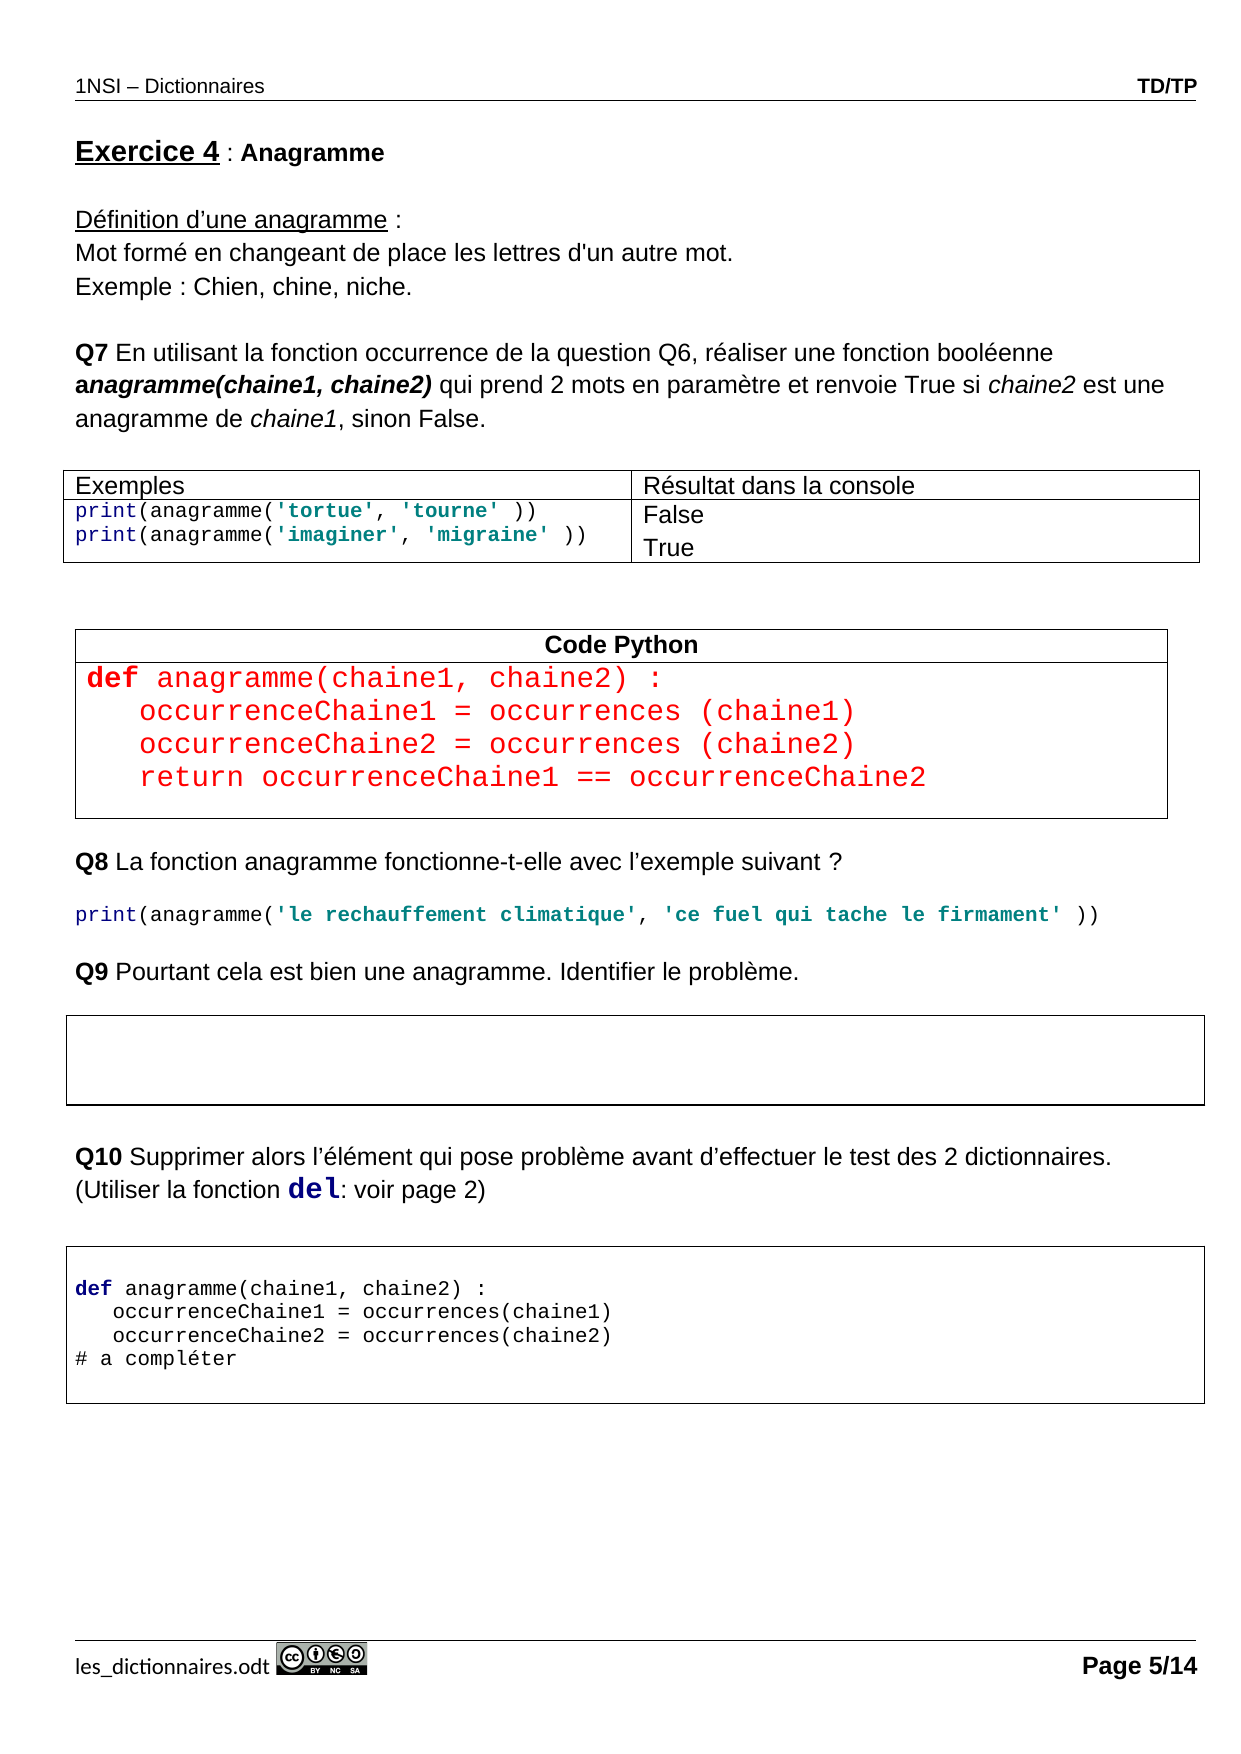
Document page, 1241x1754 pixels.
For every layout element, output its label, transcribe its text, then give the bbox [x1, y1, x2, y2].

table_cell False True [632, 500, 1199, 562]
table_header Code Python [76, 630, 1167, 662]
text Q8 La fonction anagramme fonctionne-t-elle avec l’exemple suivant ? [75, 847, 1196, 876]
text Exercice 4 : Anagramme [75, 134, 1196, 167]
table_header Résultat dans la console [632, 471, 1199, 499]
text Exemple : Chien, chine, niche. [75, 271, 1196, 300]
text (Utiliser la fonction del: voir page 2) [75, 1175, 1196, 1208]
text Définition d’une anagramme : [75, 205, 1196, 234]
picture [276, 1642, 368, 1675]
text def anagramme(chaine1, chaine2) : occurrenceChaine1 = occurrences(chaine1) occurrenceChaine2 = occurrences(chaine2) # a compléter [75, 1277, 1196, 1372]
text Q9 Pourtant cela est bien une anagramme. Identifier le problème. [75, 957, 1196, 986]
table_cell print(anagramme('tortue', 'tourne' )) print(anagramme('imaginer', 'migraine' )) [64, 500, 631, 562]
table_cell def anagramme(chaine1, chaine2) : occurrenceChaine1 = occurrences (chaine1) occurrenceChaine2 = occurrences (chaine2) return occurrenceChaine1 == occurrenceChaine2 [76, 663, 1167, 818]
text Mot formé en changeant de place les lettres d'un autre mot. [75, 238, 1196, 267]
text Q10 Supprimer alors l’élément qui pose problème avant d’effectuer le test des 2 dictionnaires. [75, 1142, 1196, 1170]
table_header Exemples [64, 471, 631, 499]
text Q7 En utilisant la fonction occurrence de la question Q6, réaliser une fonction booléenne anagramme(chaine1, chaine2) qui prend 2 mots en paramètre et renvoie True si chaine2 est une anagramme de chaine1, sinon False. [75, 337, 1196, 432]
text print(anagramme('le rechauffement climatique', 'ce fuel qui tache le firmament' )) [75, 904, 1196, 928]
